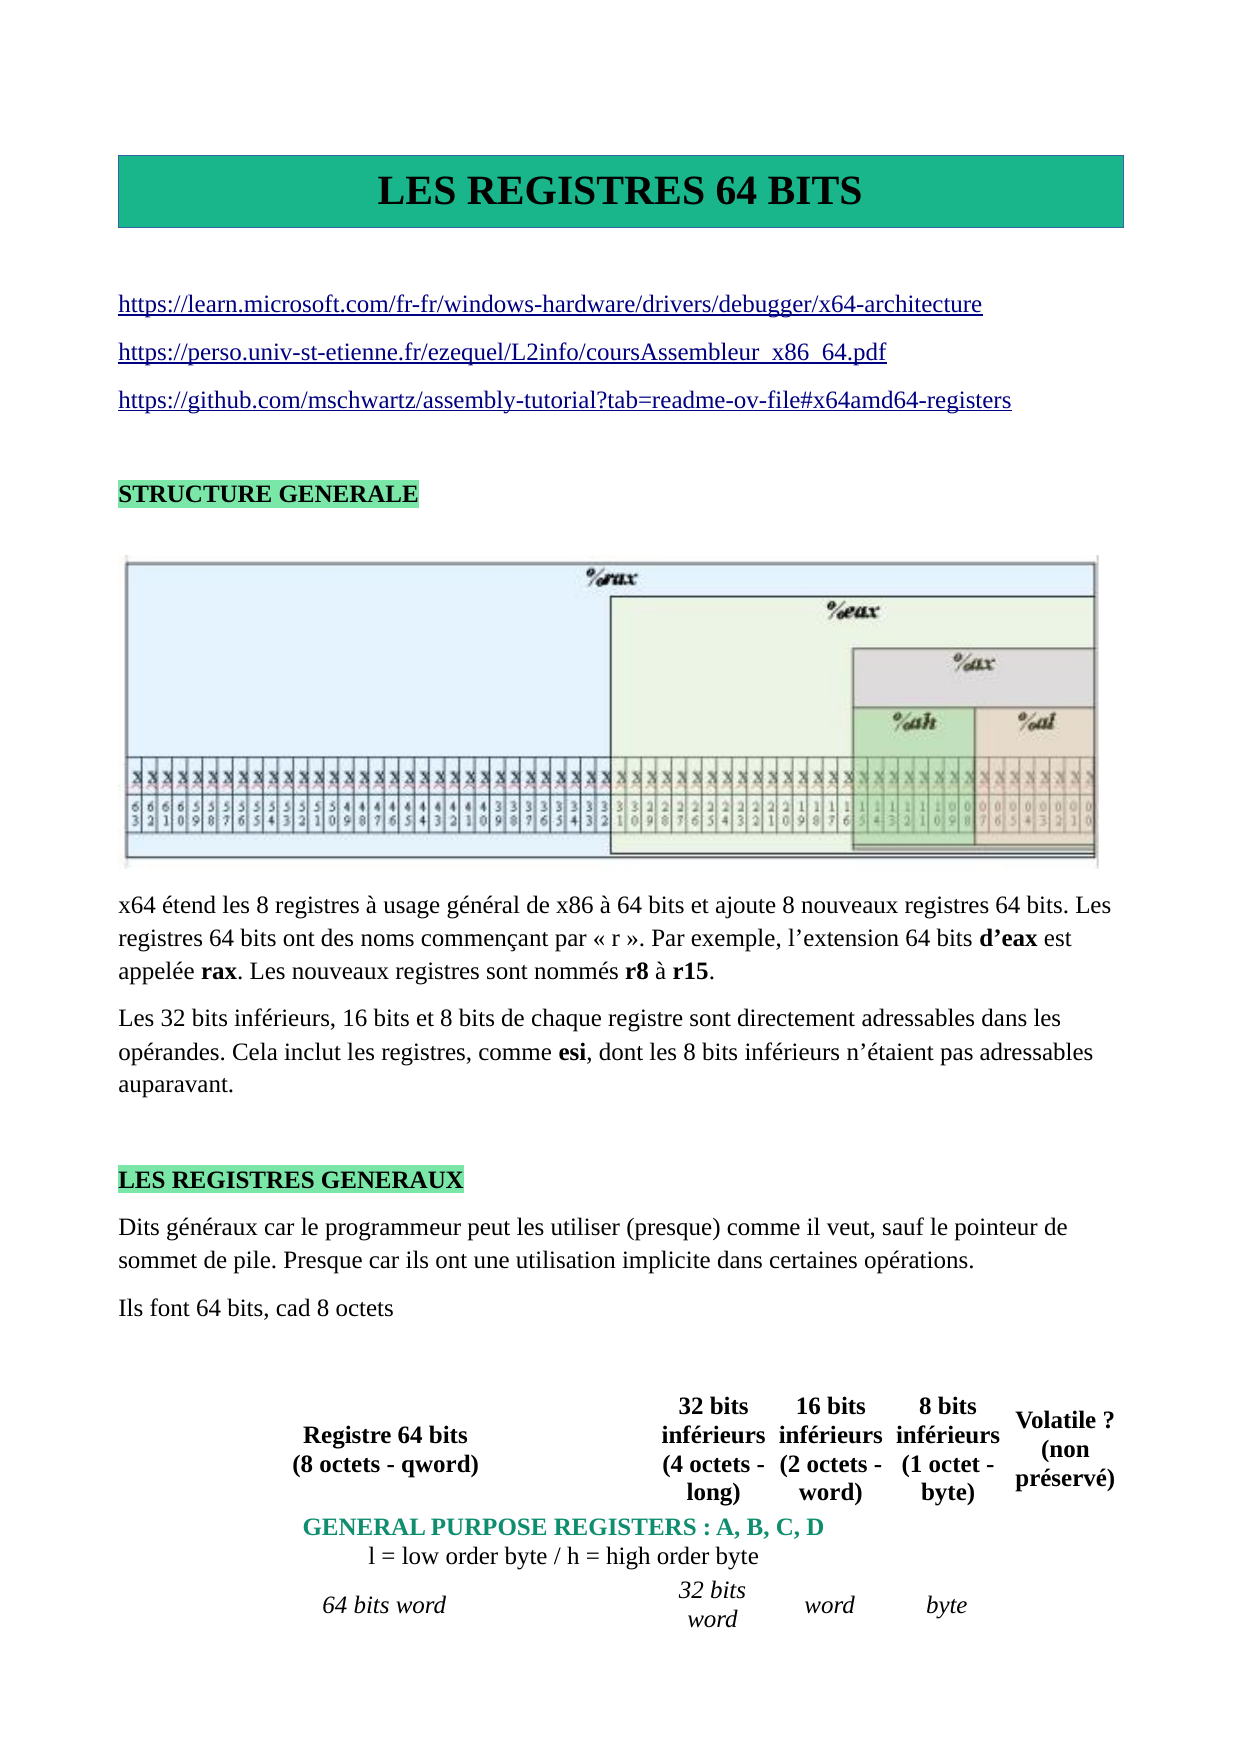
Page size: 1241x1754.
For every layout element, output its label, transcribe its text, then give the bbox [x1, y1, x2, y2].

picture [118, 555, 1099, 871]
table_cell [1009, 1573, 1121, 1636]
text STRUCTURE GENERALE [118, 479, 1122, 508]
text Dits généraux car le programmeur peut les utiliser (presque) comme il veut, sauf le pointeur de sommet de pile. Presque car ils ont une utilisation implicite dans certaines opérations. [118, 1212, 1122, 1274]
table_cell [1009, 1509, 1121, 1572]
text https://learn.microsoft.com/fr-fr/windows-hardware/drivers/debugger/x64-architecture [118, 289, 1122, 318]
table_header Registre 64 bits (8 octets - qword) [118, 1388, 652, 1509]
text https://perso.univ-st-etienne.fr/ezequel/L2info/coursAssembleur_x86_64.pdf [118, 337, 1122, 366]
table_header 16 bits inférieurs (2 octets - word) [774, 1388, 887, 1509]
text Ils font 64 bits, cad 8 octets [118, 1293, 1122, 1322]
table_cell word [774, 1573, 887, 1636]
text x64 étend les 8 registres à usage général de x86 à 64 bits et ajoute 8 nouveaux registres 64 bits. Les registres 64 bits ont des noms commençant par « r ». Par exemple, l’extension 64 bits d’eax est appelée rax. Les nouveaux registres sont nommés r8 à r15. [118, 890, 1122, 985]
text https://github.com/mschwartz/assembly-tutorial?tab=readme-ov-file#x64amd64-registers [118, 385, 1122, 413]
text LES REGISTRES GENERAUX [118, 1165, 1122, 1193]
table_header 32 bits inférieurs (4 octets - long) [653, 1388, 774, 1509]
table_cell byte [887, 1573, 1009, 1636]
table_header Volatile ? (non préservé) [1009, 1388, 1121, 1509]
table_cell 32 bits word [653, 1573, 774, 1636]
table_cell GENERAL PURPOSE REGISTERS : A, B, C, D l = low order byte / h = high order byte [118, 1509, 1009, 1572]
table_header 8 bits inférieurs (1 octet - byte) [887, 1388, 1009, 1509]
table_cell 64 bits word [118, 1573, 652, 1636]
text Les 32 bits inférieurs, 16 bits et 8 bits de chaque registre sont directement adressables dans les opérandes. Cela inclut les registres, comme esi, dont les 8 bits inférieurs n’étaient pas adressables auparavant. [118, 1003, 1122, 1098]
